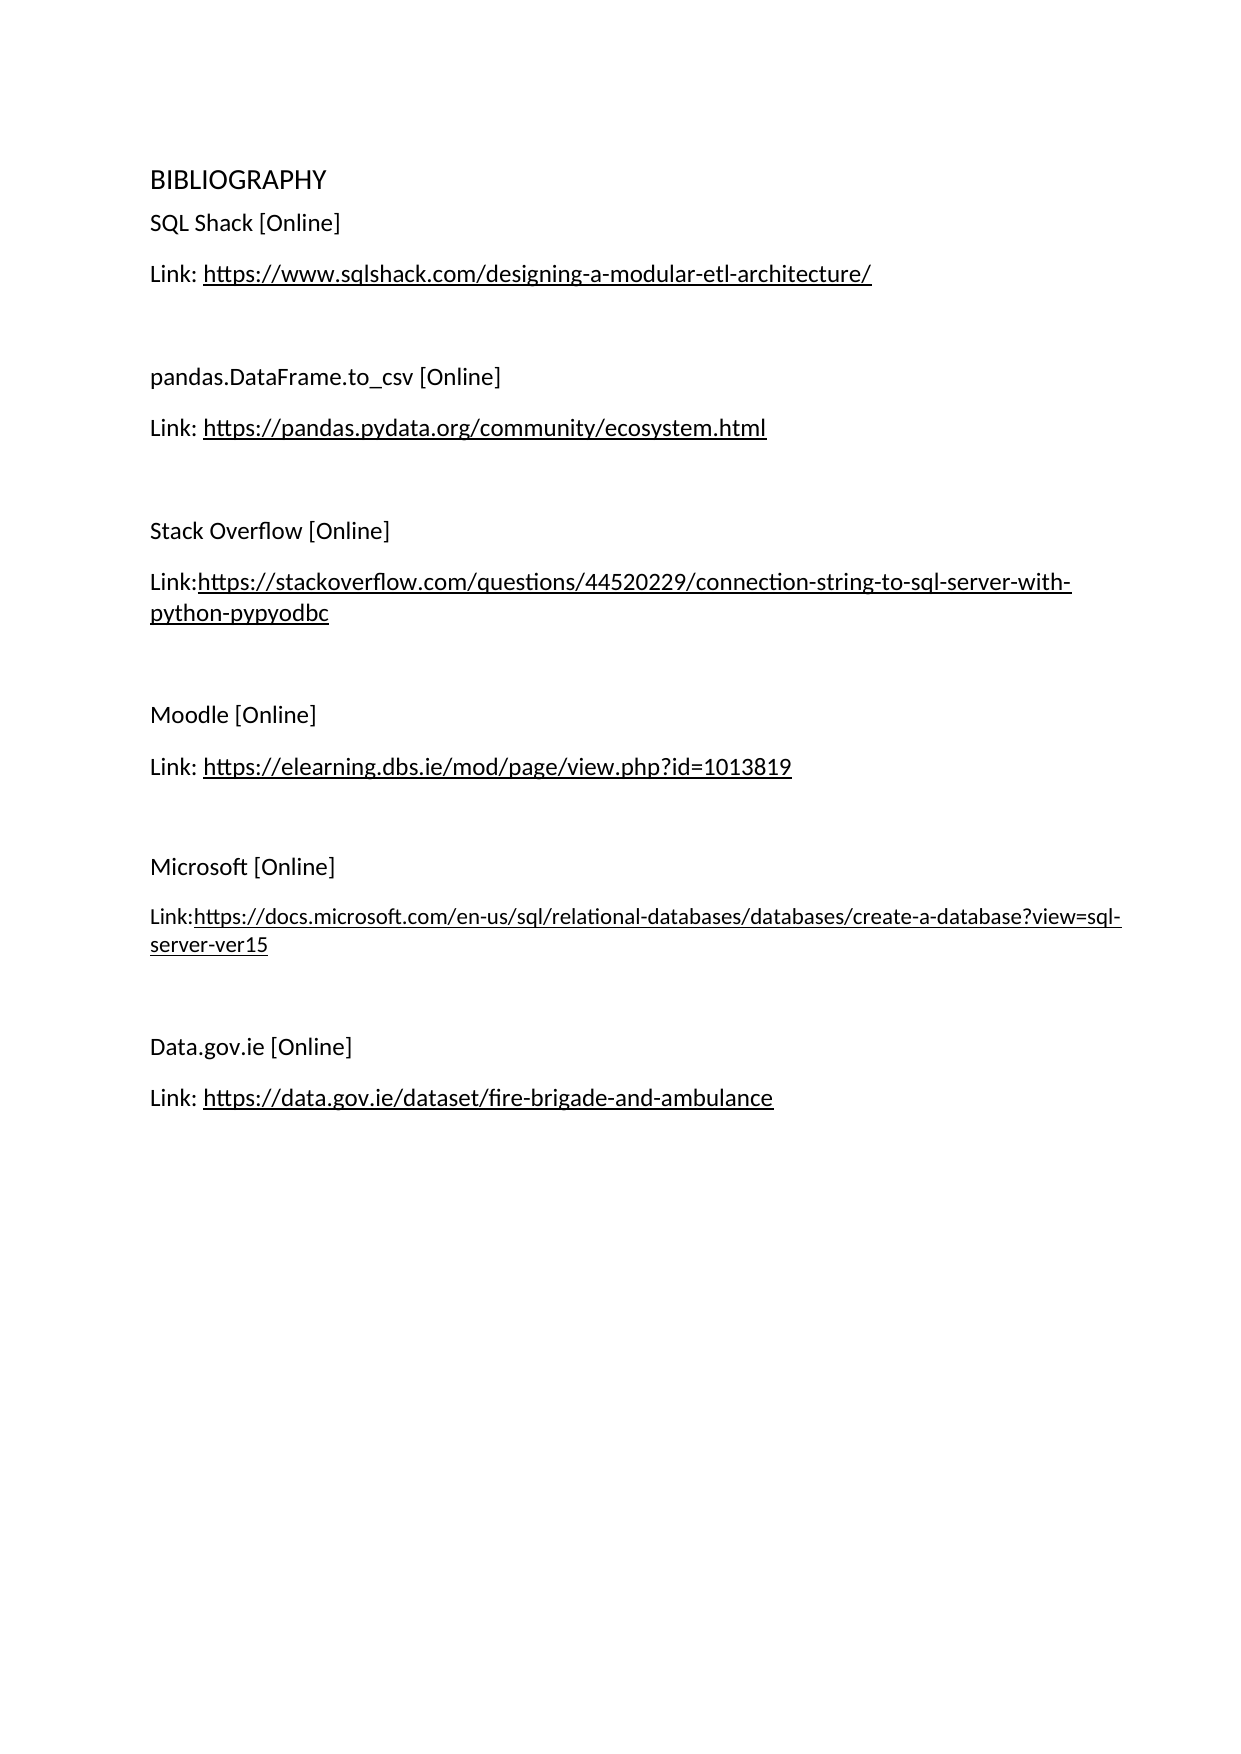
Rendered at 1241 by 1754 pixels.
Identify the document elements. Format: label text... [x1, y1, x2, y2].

text pandas.DataFrame.to_csv [Online] [150, 361, 1122, 391]
subtitle BIBLIOGRAPHY [150, 161, 1122, 196]
text Link: https://data.gov.ie/dataset/fire-brigade-and-ambulance [150, 1082, 1122, 1113]
text Link:https://docs.microsoft.com/en-us/sql/relational-databases/databases/create-a-database?view=sql-server-ver15 [150, 902, 1122, 958]
text Moodle [Online] [150, 699, 1122, 730]
text Link: https://elearning.dbs.ie/mod/page/view.php?id=1013819 [150, 751, 1122, 781]
text Link: https://pandas.pydata.org/community/ecosystem.html [150, 412, 1122, 443]
text Stack Overflow [Online] [150, 515, 1122, 546]
text Microsoft [Online] [150, 851, 1122, 882]
text Data.gov.ie [Online] [150, 1031, 1122, 1061]
text Link:https://stackoverflow.com/questions/44520229/connection-string-to-sql-server-with-python-pypyodbc [150, 566, 1122, 627]
text SQL Shack [Online] [150, 207, 1122, 237]
text Link: https://www.sqlshack.com/designing-a-modular-etl-architecture/ [150, 258, 1122, 289]
